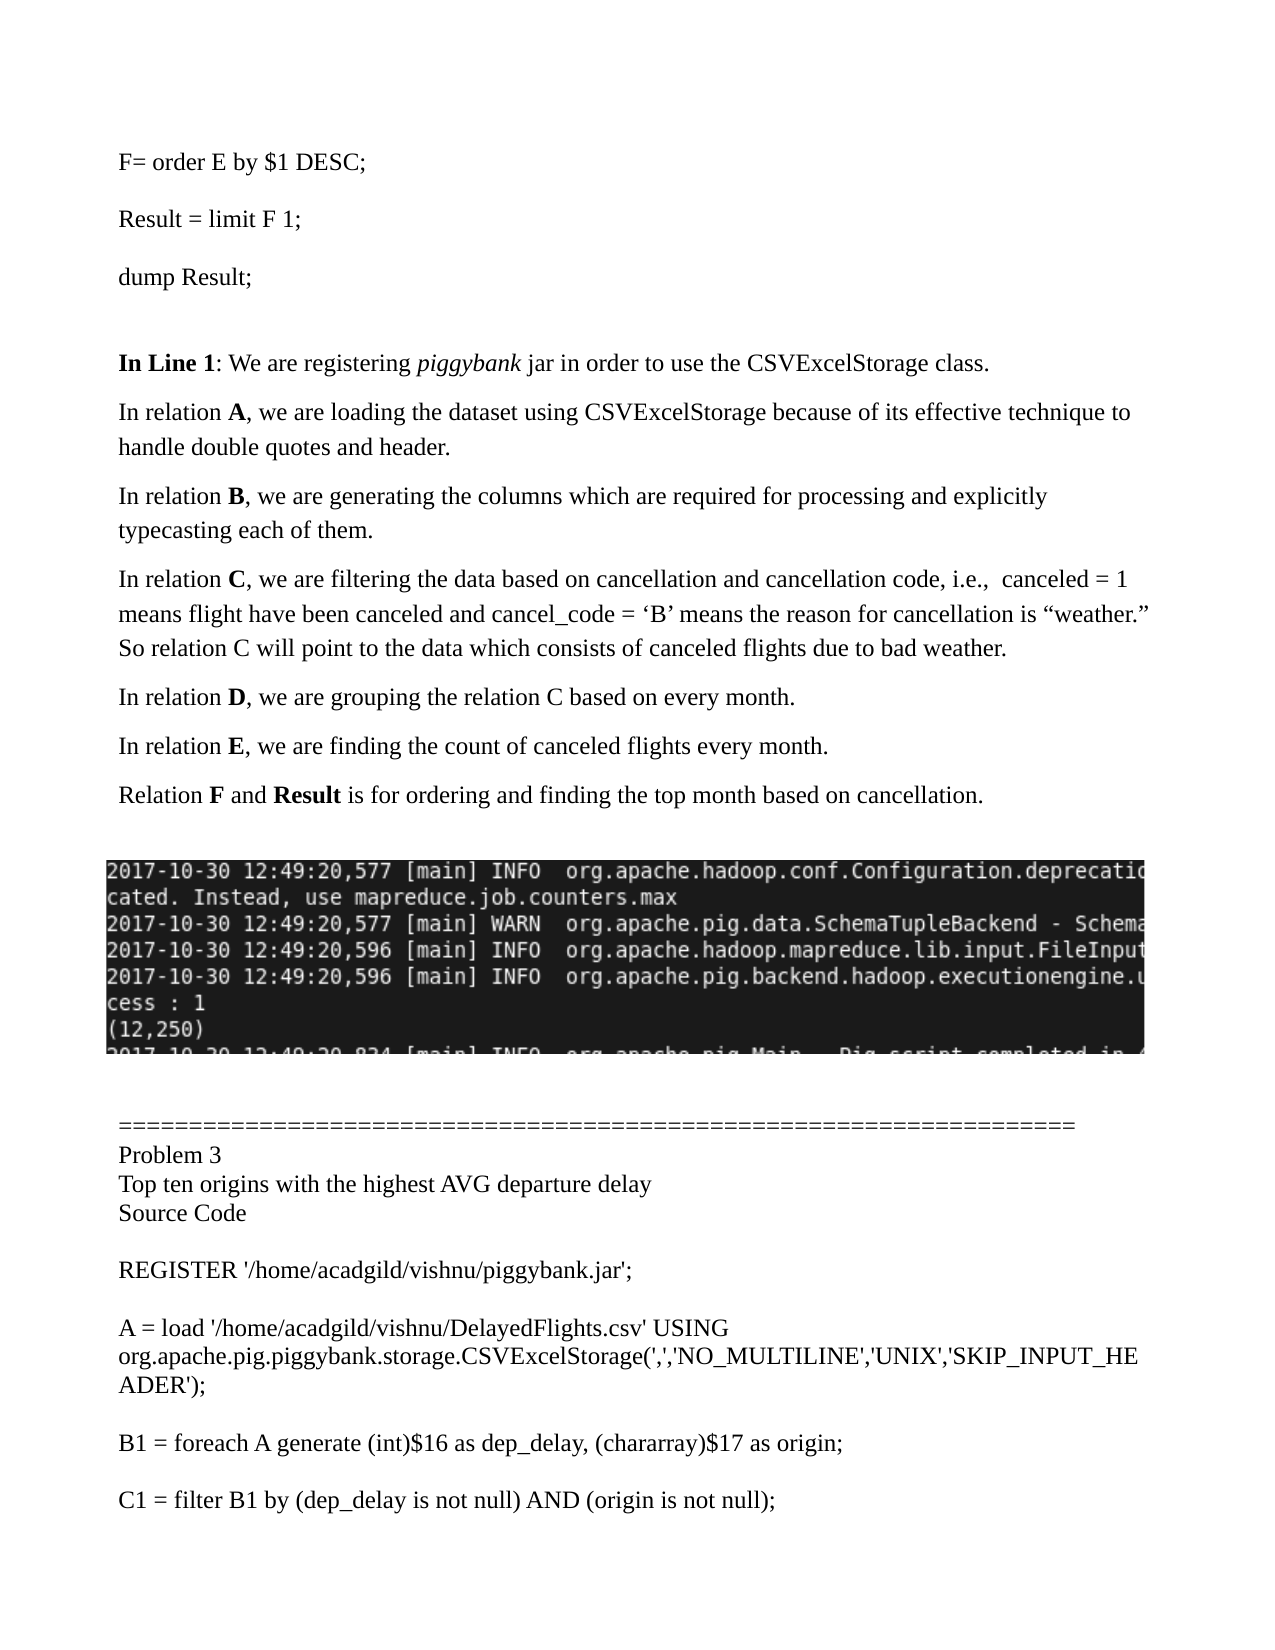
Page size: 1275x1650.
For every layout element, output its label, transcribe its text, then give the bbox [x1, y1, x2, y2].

text Relation F and Result is for ordering and finding the top month based on cancellation. [118, 780, 1157, 809]
text dump Result; [118, 262, 1157, 291]
text In relation E, we are finding the count of canceled flights every month. [118, 731, 1157, 760]
text B1 = foreach A generate (int)$16 as dep_delay, (chararray)$17 as origin; [118, 1428, 1157, 1456]
text C1 = filter B1 by (dep_delay is not null) AND (origin is not null); [118, 1485, 1157, 1514]
text Source Code [118, 1198, 1157, 1226]
text ==================================================================== [118, 1111, 1157, 1140]
picture [105, 860, 1145, 1054]
text In Line 1: We are registering piggybank jar in order to use the CSVExcelStorage class. [118, 348, 1157, 377]
text In relation D, we are grouping the relation C based on every month. [118, 682, 1157, 711]
text Top ten origins with the highest AVG departure delay [118, 1169, 1157, 1198]
text Result = limit F 1; [118, 204, 1157, 233]
text A = load '/home/acadgild/vishnu/DelayedFlights.csv' USING org.apache.pig.piggybank.storage.CSVExcelStorage(',','NO_MULTILINE','UNIX','SKIP_INPUT_HEADER'); [118, 1313, 1157, 1399]
text Problem 3 [118, 1140, 1157, 1169]
text F= order E by $1 DESC; [118, 147, 1157, 176]
text REGISTER '/home/acadgild/vishnu/piggybank.jar'; [118, 1255, 1157, 1284]
text In relation C, we are filtering the data based on cancellation and cancellation code, i.e., canceled = 1 means flight have been canceled and cancel_code = ‘B’ means the reason for cancellation is “weather.” So relation C will point to the data which consists of canceled flights due to bad weather. [118, 564, 1157, 662]
text In relation B, we are generating the columns which are required for processing and explicitly typecasting each of them. [118, 481, 1157, 544]
text In relation A, we are loading the dataset using CSVExcelStorage because of its effective technique to handle double quotes and header. [118, 397, 1157, 460]
